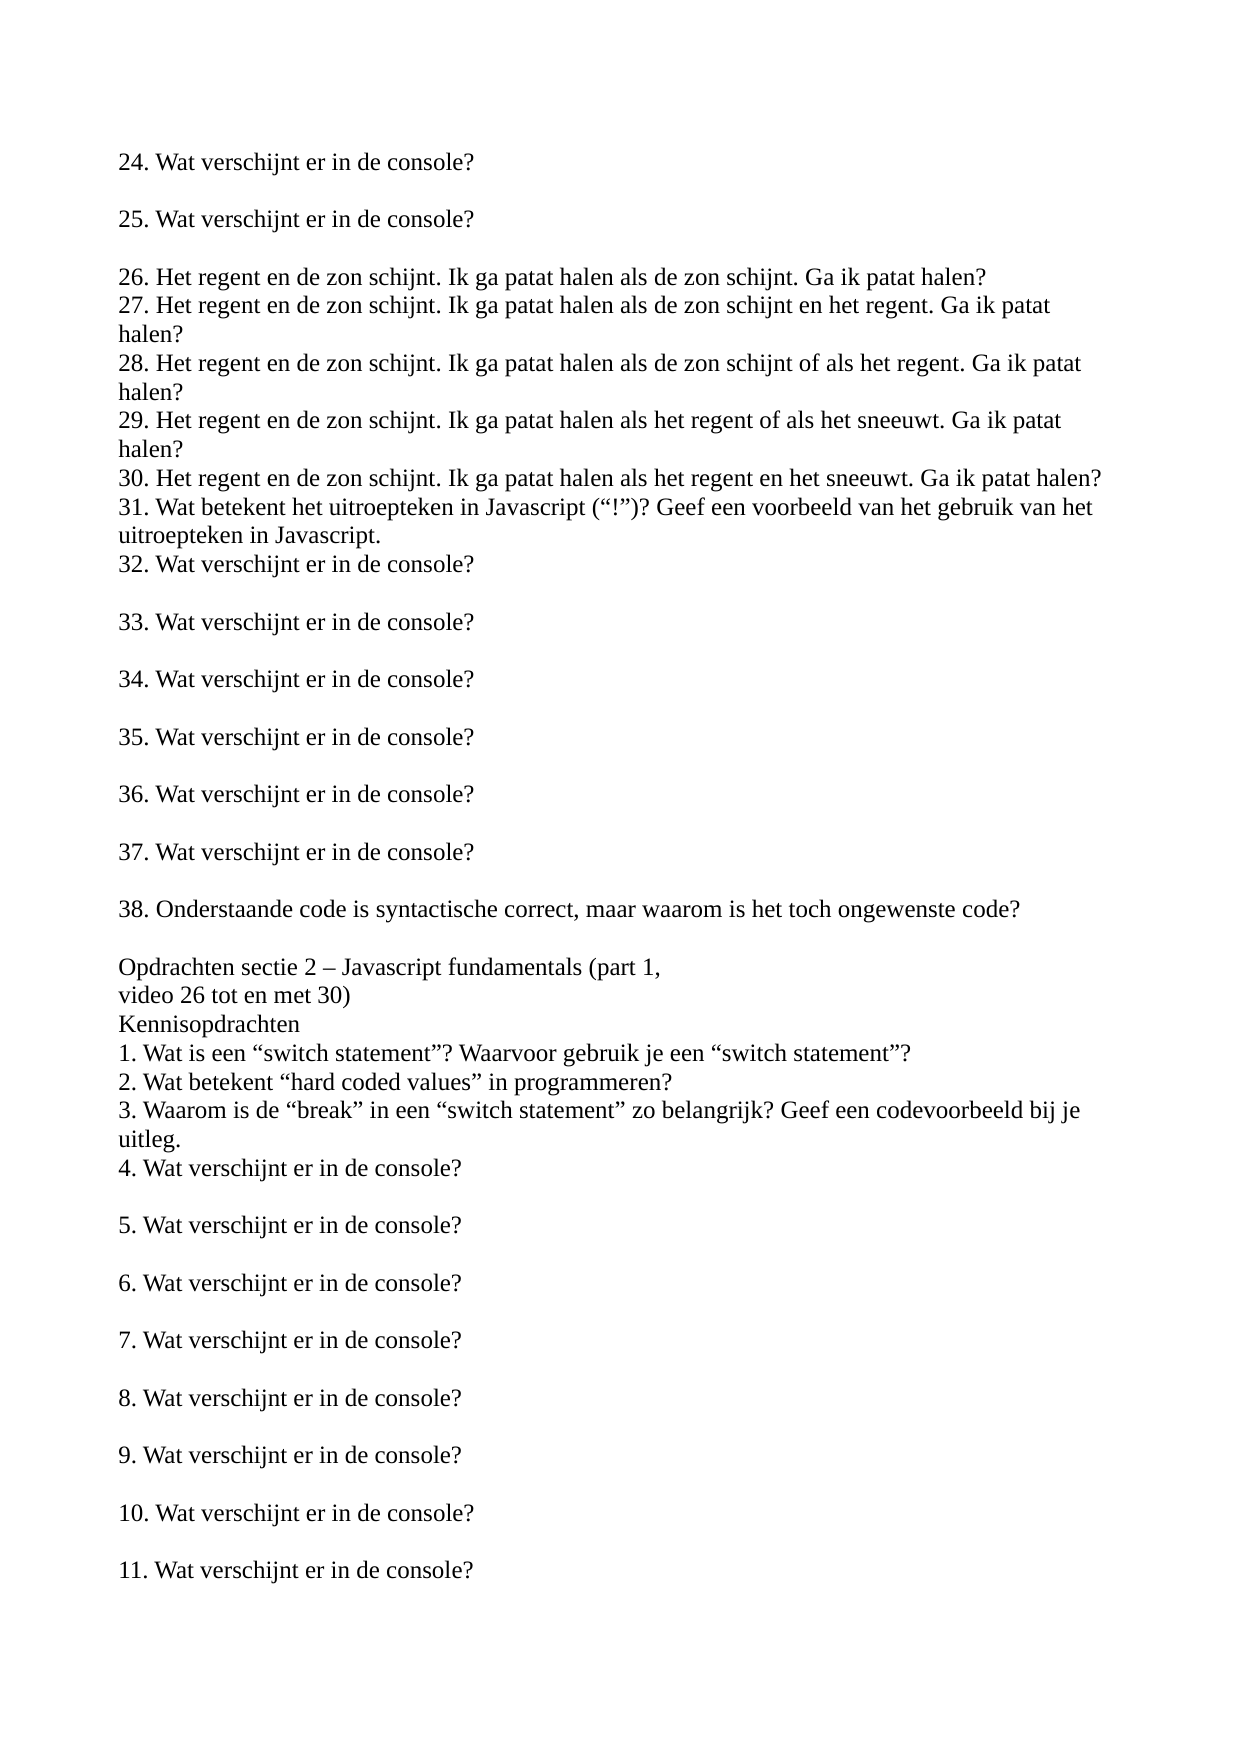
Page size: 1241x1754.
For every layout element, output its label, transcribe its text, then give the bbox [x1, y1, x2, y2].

text 32. Wat verschijnt er in de console? [118, 549, 1122, 578]
text 8. Wat verschijnt er in de console? [118, 1383, 1122, 1412]
text 3. Waarom is de “break” in een “switch statement” zo belangrijk? Geef een codevoorbeeld bij je [118, 1096, 1122, 1124]
text uitroepteken in Javascript. [118, 521, 1122, 549]
text 33. Wat verschijnt er in de console? [118, 607, 1122, 636]
text 4. Wat verschijnt er in de console? [118, 1153, 1122, 1182]
text halen? [118, 434, 1122, 463]
text uitleg. [118, 1124, 1122, 1153]
text halen? [118, 319, 1122, 348]
text 25. Wat verschijnt er in de console? [118, 204, 1122, 233]
text 2. Wat betekent “hard coded values” in programmeren? [118, 1067, 1122, 1096]
text 31. Wat betekent het uitroepteken in Javascript (“!”)? Geef een voorbeeld van het gebruik van het [118, 492, 1122, 521]
text 5. Wat verschijnt er in de console? [118, 1211, 1122, 1239]
text 6. Wat verschijnt er in de console? [118, 1268, 1122, 1297]
text Opdrachten sectie 2 – Javascript fundamentals (part 1, [118, 952, 1122, 981]
text 27. Het regent en de zon schijnt. Ik ga patat halen als de zon schijnt en het regent. Ga ik patat [118, 291, 1122, 319]
text 34. Wat verschijnt er in de console? [118, 664, 1122, 693]
text video 26 tot en met 30) [118, 981, 1122, 1009]
text Kennisopdrachten [118, 1009, 1122, 1038]
text 26. Het regent en de zon schijnt. Ik ga patat halen als de zon schijnt. Ga ik patat halen? [118, 262, 1122, 291]
text 29. Het regent en de zon schijnt. Ik ga patat halen als het regent of als het sneeuwt. Ga ik patat [118, 406, 1122, 434]
text 35. Wat verschijnt er in de console? [118, 722, 1122, 751]
text 37. Wat verschijnt er in de console? [118, 837, 1122, 866]
text 38. Onderstaande code is syntactische correct, maar waarom is het toch ongewenste code? [118, 894, 1122, 923]
text 28. Het regent en de zon schijnt. Ik ga patat halen als de zon schijnt of als het regent. Ga ik patat [118, 348, 1122, 377]
text 11. Wat verschijnt er in de console? [118, 1556, 1122, 1584]
text 9. Wat verschijnt er in de console? [118, 1441, 1122, 1469]
text halen? [118, 377, 1122, 406]
text 36. Wat verschijnt er in de console? [118, 779, 1122, 808]
text 24. Wat verschijnt er in de console? [118, 147, 1122, 176]
text 7. Wat verschijnt er in de console? [118, 1326, 1122, 1354]
text 1. Wat is een “switch statement”? Waarvoor gebruik je een “switch statement”? [118, 1038, 1122, 1067]
text 30. Het regent en de zon schijnt. Ik ga patat halen als het regent en het sneeuwt. Ga ik patat halen? [118, 463, 1122, 492]
text 10. Wat verschijnt er in de console? [118, 1498, 1122, 1527]
